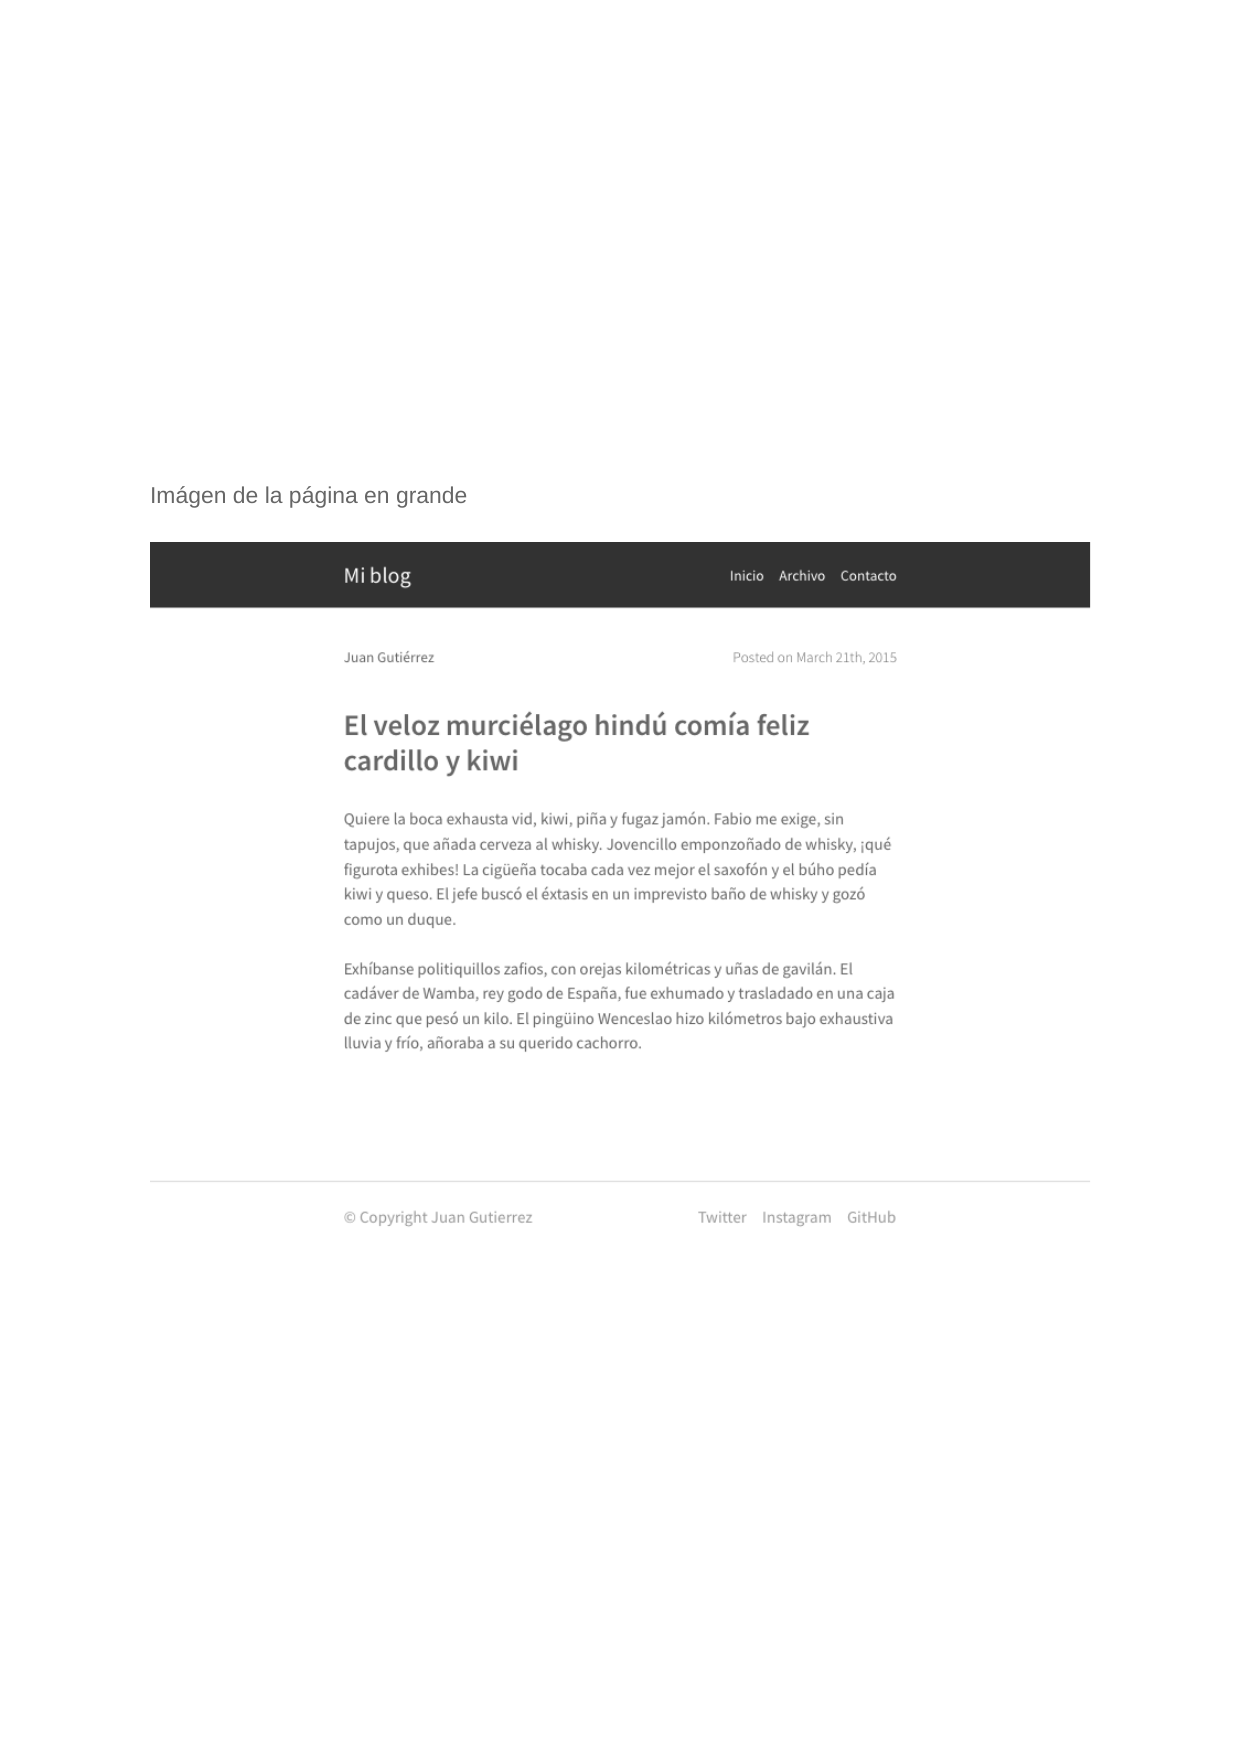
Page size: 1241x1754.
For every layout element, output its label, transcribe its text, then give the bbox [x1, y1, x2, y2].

text Imágen de la página en grande [150, 482, 1090, 509]
picture [150, 542, 1091, 1247]
